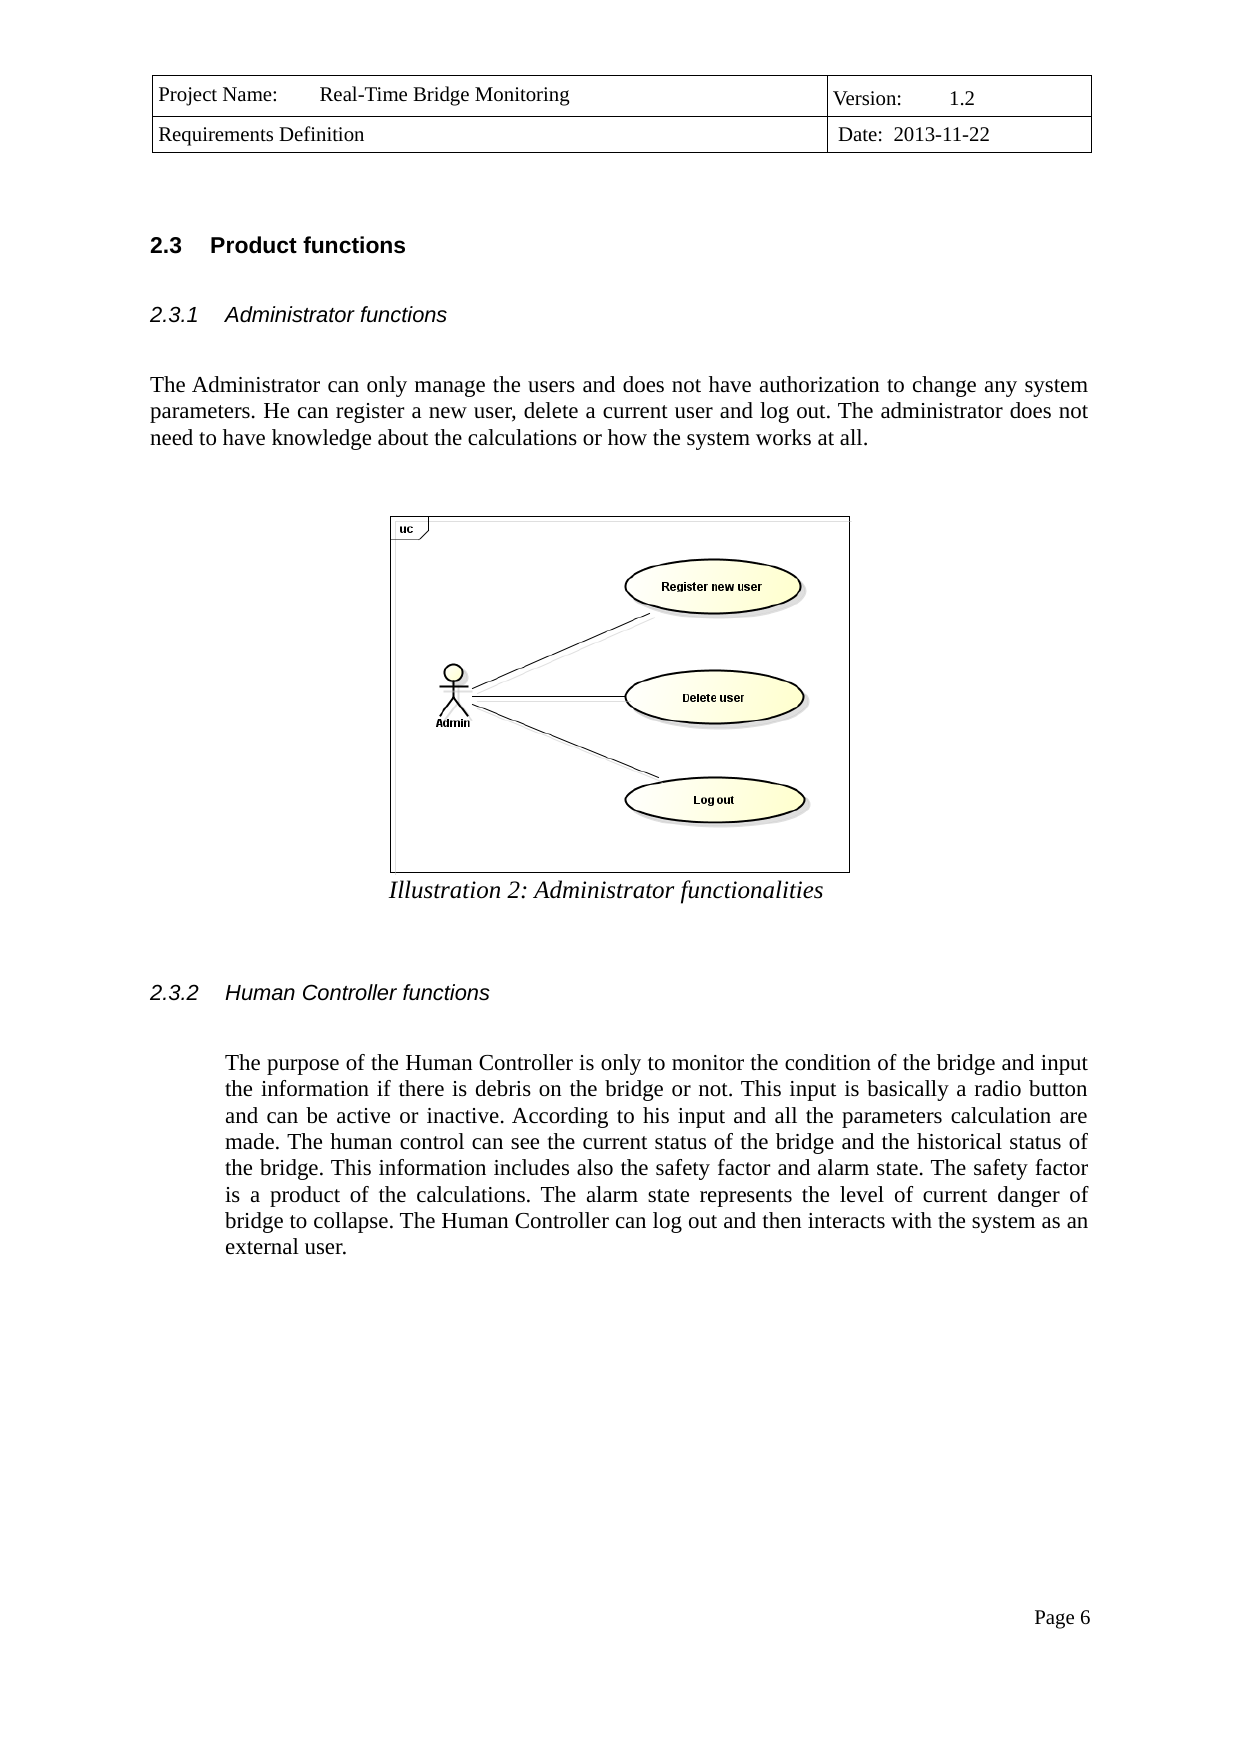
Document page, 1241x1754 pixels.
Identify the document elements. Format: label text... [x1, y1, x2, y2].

subtitle Product functions [150, 232, 1090, 258]
text Illustration 2: Administrator functionalities [389, 875, 851, 903]
text The Administrator can only manage the users and does not have authorization to change any system parameters. He can register a new user, delete a current user and log out. The administrator does not need to have knowledge about the calculations or how the system works at all. [150, 371, 1090, 450]
subtitle Human Controller functions [150, 980, 1090, 1005]
subtitle Administrator functions [150, 302, 1090, 327]
text The purpose of the Human Controller is only to monitor the condition of the bridge and input the information if there is debris on the bridge or not. This input is basically a radio button and can be active or inactive. According to his input and all the parameters calculation are made. The human control can see the current status of the bridge and the historical status of the bridge. This information includes also the safety factor and alarm state. The safety factor is a product of the calculations. The alarm state represents the level of current danger of bridge to collapse. The Human Controller can log out and then interacts with the system as an external user. [225, 1049, 1090, 1260]
picture [388, 514, 852, 875]
